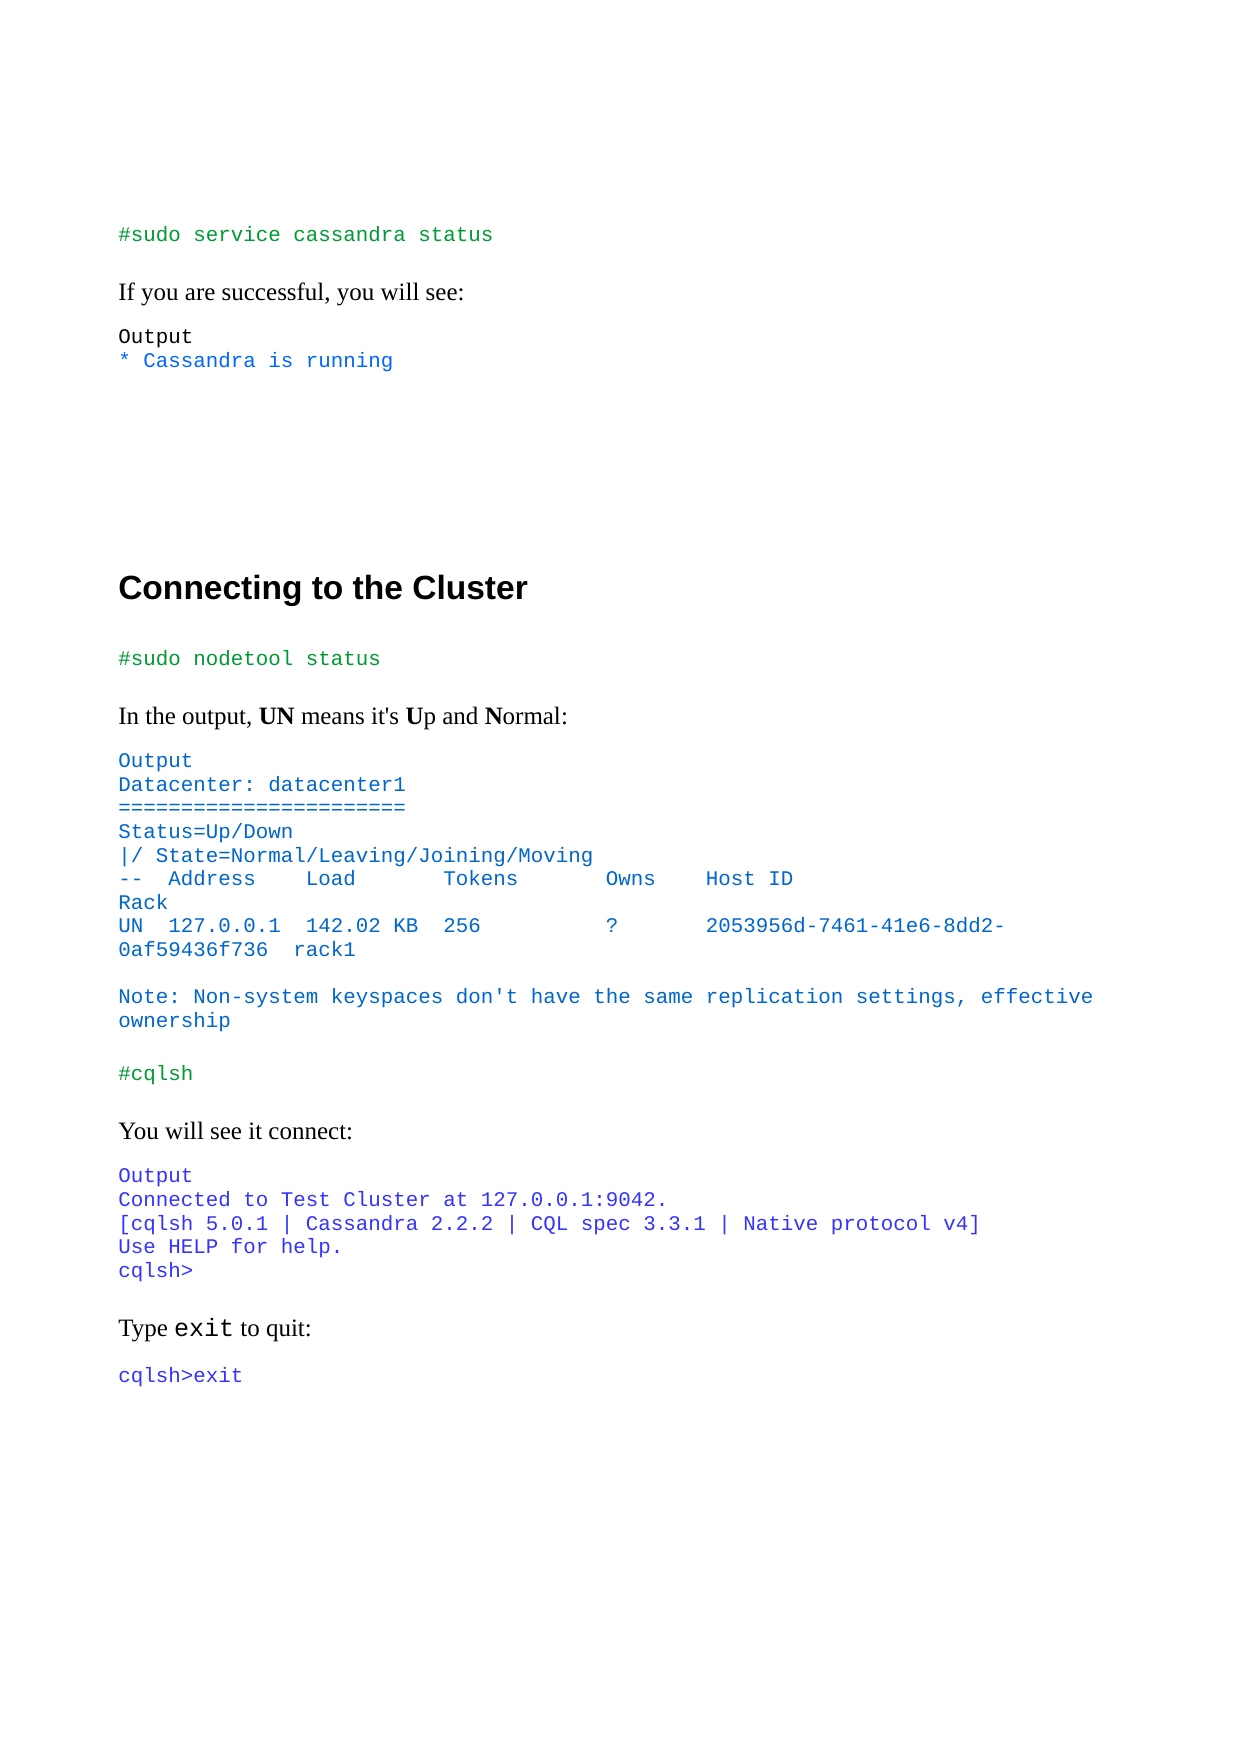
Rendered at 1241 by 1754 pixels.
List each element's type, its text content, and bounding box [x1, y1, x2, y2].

text #sudo service cassandra status [118, 224, 1122, 248]
text [cqlsh 5.0.1 | Cassandra 2.2.2 | CQL spec 3.3.1 | Native protocol v4] [118, 1213, 1122, 1236]
text Note: Non-system keyspaces don't have the same replication settings, effective ownership [118, 986, 1122, 1034]
text * Cassandra is running [118, 350, 1122, 374]
text #sudo nodetool status [118, 648, 1122, 671]
text Status=Up/Down [118, 821, 1122, 844]
text cqlsh> [118, 1260, 1122, 1284]
text cqlsh>exit [118, 1365, 1122, 1388]
text ======================= [118, 797, 1122, 821]
text Output [118, 1165, 1122, 1189]
text UN 127.0.0.1 142.02 KB 256 ? 2053956d-7461-41e6-8dd2-0af59436f736 rack1 [118, 916, 1122, 963]
subtitle Connecting to the Cluster [118, 568, 1122, 607]
text Connected to Test Cluster at 127.0.0.1:9042. [118, 1189, 1122, 1213]
text Output [118, 750, 1122, 774]
text In the output, UN means it's Up and Normal: [118, 701, 1122, 730]
text If you are successful, you will see: [118, 277, 1122, 306]
text You will see it connect: [118, 1116, 1122, 1145]
text Use HELP for help. [118, 1236, 1122, 1260]
text Output [118, 327, 1122, 350]
text Datacenter: datacenter1 [118, 774, 1122, 797]
text #cqlsh [118, 1063, 1122, 1087]
text |/ State=Normal/Leaving/Joining/Moving [118, 844, 1122, 868]
text Type exit to quit: [118, 1313, 1122, 1344]
text -- Address Load Tokens Owns Host ID Rack [118, 868, 1122, 916]
